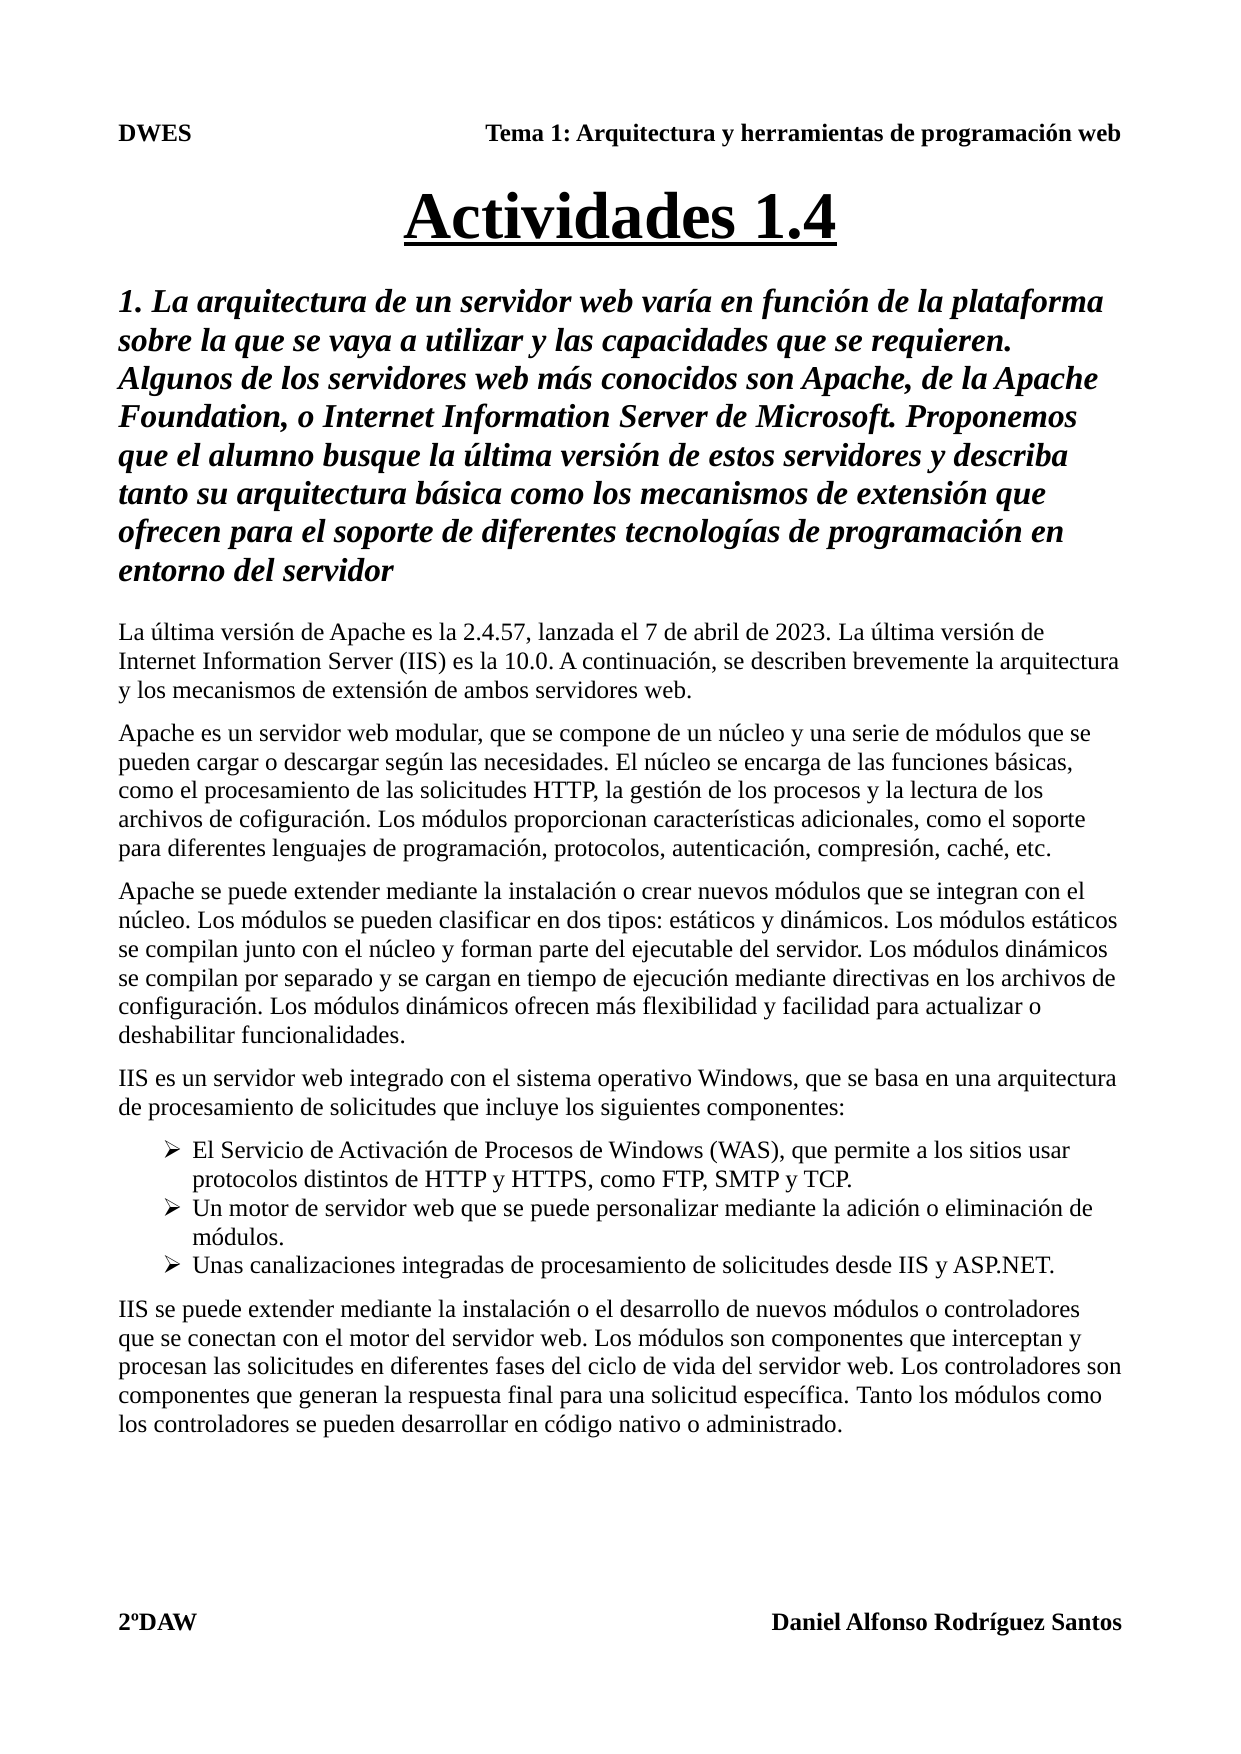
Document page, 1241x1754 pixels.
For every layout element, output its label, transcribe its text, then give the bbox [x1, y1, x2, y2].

text Apache es un servidor web modular, que se compone de un núcleo y una serie de módulos que se pueden cargar o descargar según las necesidades. El núcleo se encarga de las funciones básicas, como el procesamiento de las solicitudes HTTP, la gestión de los procesos y la lectura de los archivos de cofiguración. Los módulos proporcionan características adicionales, como el soporte para diferentes lenguajes de programación, protocolos, autenticación, compresión, caché, etc. [118, 718, 1122, 862]
text Apache se puede extender mediante la instalación o crear nuevos módulos que se integran con el núcleo. Los módulos se pueden clasificar en dos tipos: estáticos y dinámicos. Los módulos estáticos se compilan junto con el núcleo y forman parte del ejecutable del servidor. Los módulos dinámicos se compilan por separado y se cargan en tiempo de ejecución mediante directivas en los archivos de configuración. Los módulos dinámicos ofrecen más flexibilidad y facilidad para actualizar o deshabilitar funcionalidades. [118, 876, 1122, 1049]
text 1. La arquitectura de un servidor web varía en función de la plataforma sobre la que se vaya a utilizar y las capacidades que se requieren. Algunos de los servidores web más conocidos son Apache, de la Apache Foundation, o Internet Information Server de Microsoft. Proponemos que el alumno busque la última versión de estos servidores y describa tanto su arquitectura básica como los mecanismos de extensión que ofrecen para el soporte de diferentes tecnologías de programación en entorno del servidor [118, 282, 1122, 588]
text Actividades 1.4 [118, 176, 1122, 253]
text La última versión de Apache es la 2.4.57, lanzada el 7 de abril de 2023. La última versión de Internet Information Server (IIS) es la 10.0. A continuación, se describen brevemente la arquitectura y los mecanismos de extensión de ambos servidores web. [118, 617, 1122, 703]
list El Servicio de Activación de Procesos de Windows (WAS), que permite a los sitios usar protocolos distintos de HTTP y HTTPS, como FTP, SMTP y TCP. [162, 1136, 1122, 1193]
list Unas canalizaciones integradas de procesamiento de solicitudes desde IIS y ASP.NET. [162, 1251, 1122, 1279]
text IIS es un servidor web integrado con el sistema operativo Windows, que se basa en una arquitectura de procesamiento de solicitudes que incluye los siguientes componentes: [118, 1063, 1122, 1121]
list Un motor de servidor web que se puede personalizar mediante la adición o eliminación de módulos. [162, 1193, 1122, 1251]
text IIS se puede extender mediante la instalación o el desarrollo de nuevos módulos o controladores que se conectan con el motor del servidor web. Los módulos son componentes que interceptan y procesan las solicitudes en diferentes fases del ciclo de vida del servidor web. Los controladores son componentes que generan la respuesta final para una solicitud específica. Tanto los módulos como los controladores se pueden desarrollar en código nativo o administrado. [118, 1294, 1122, 1438]
